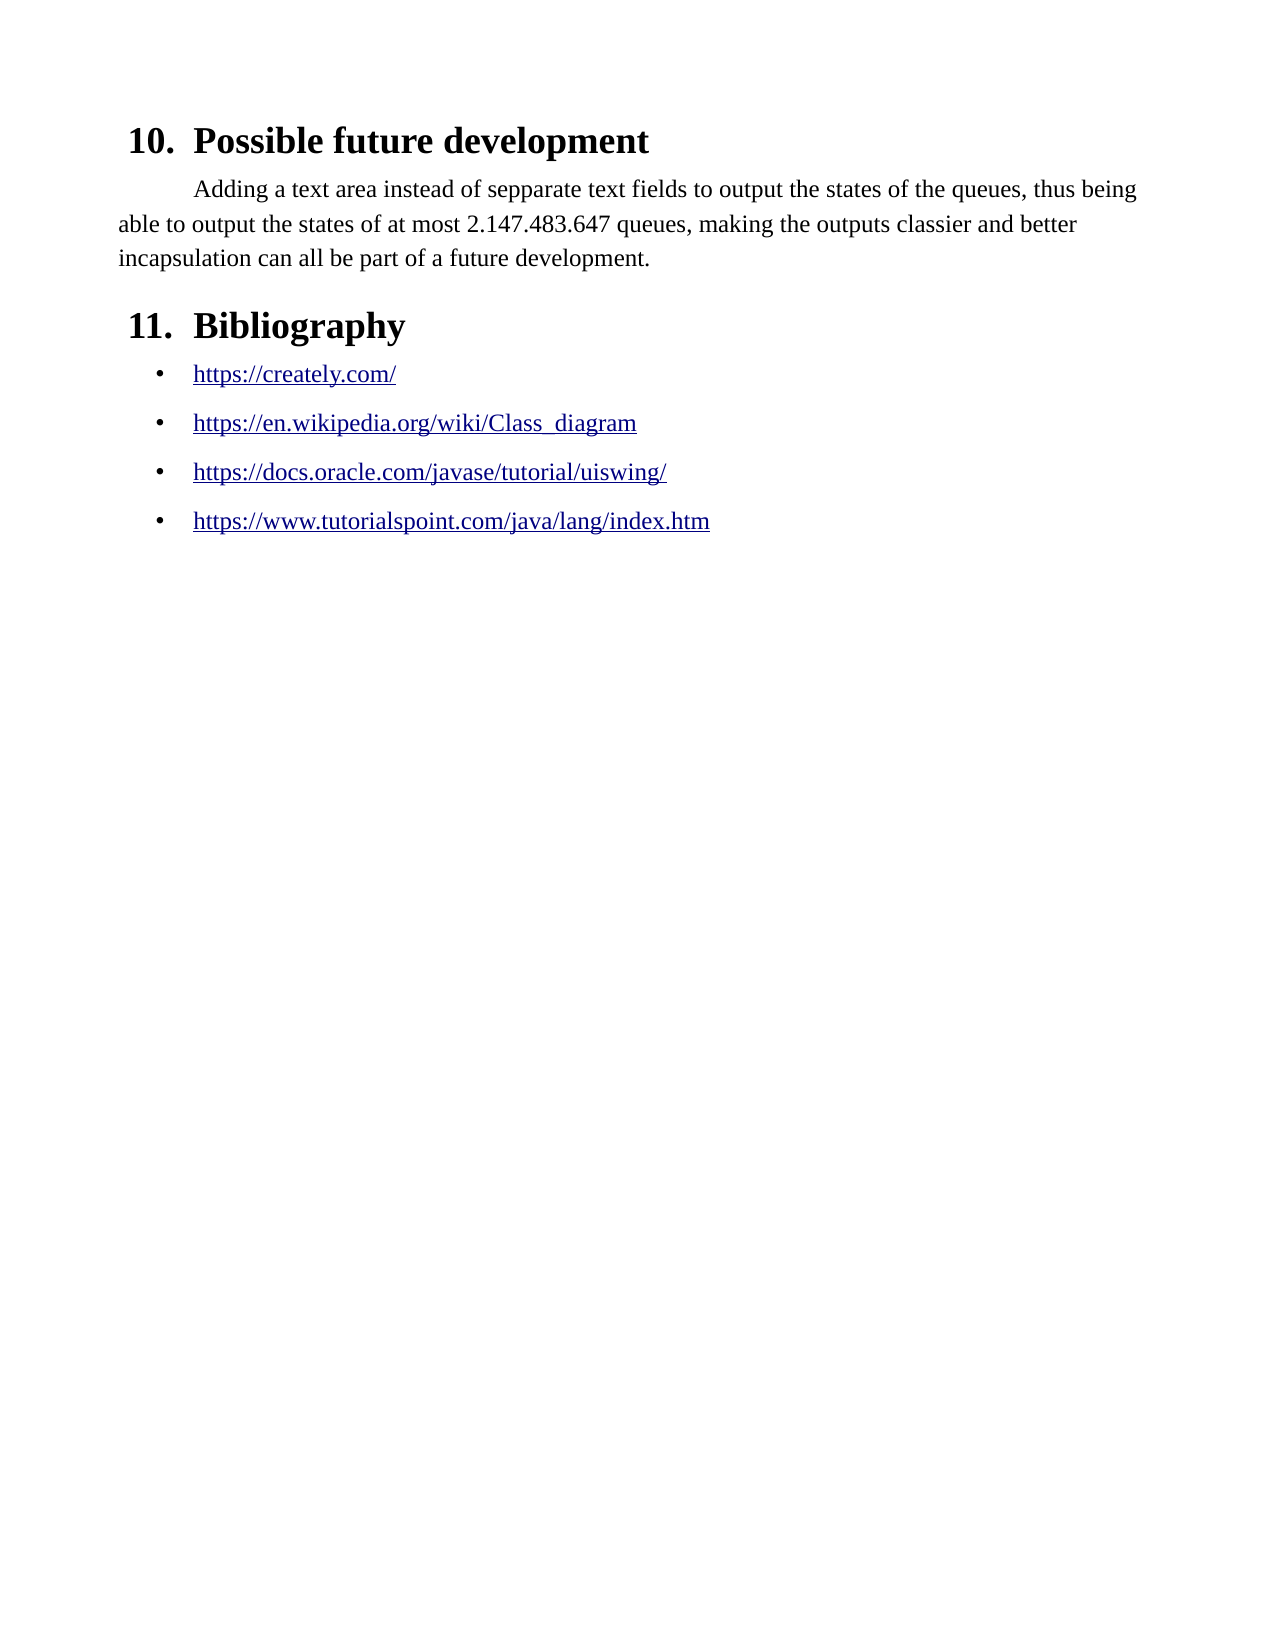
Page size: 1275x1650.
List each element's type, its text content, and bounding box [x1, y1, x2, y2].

text Adding a text area instead of sepparate text fields to output the states of the queues, thus being able to output the states of at most 2.147.483.647 queues, making the outputs classier and better incapsulation can all be part of a future development. [118, 174, 1157, 272]
list https://en.wikipedia.org/wiki/Class_diagram [156, 408, 1157, 437]
list https://www.tutorialspoint.com/java/lang/index.htm [156, 506, 1157, 535]
list https://docs.oracle.com/javase/tutorial/uiswing/ [156, 457, 1157, 486]
list https://creately.com/ [156, 359, 1157, 388]
subtitle Bibliography [118, 303, 1157, 346]
subtitle Possible future development [118, 118, 1157, 162]
